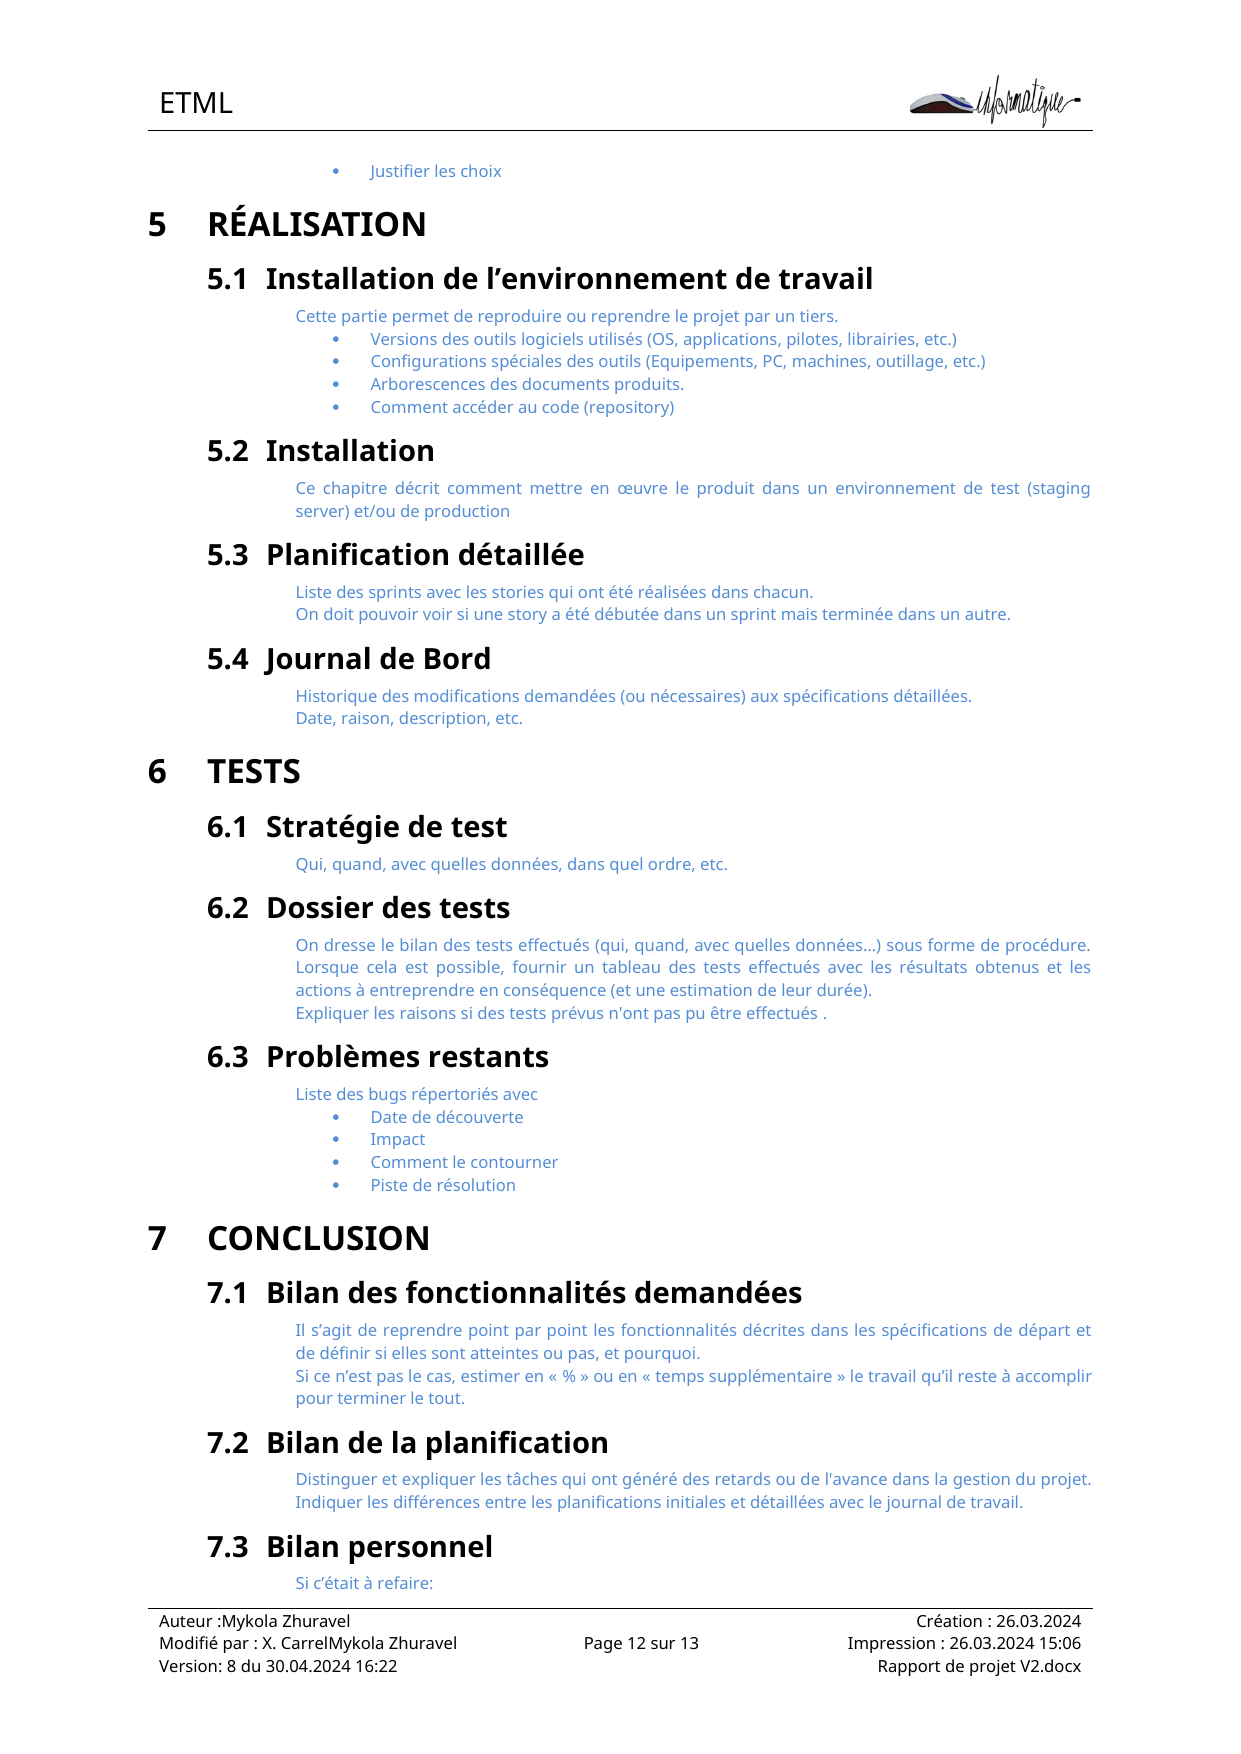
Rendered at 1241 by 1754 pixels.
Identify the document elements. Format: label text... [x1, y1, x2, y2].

picture [909, 75, 1082, 128]
text Date, raison, description, etc. [295, 707, 1092, 729]
text Distinguer et expliquer les tâches qui ont généré des retards ou de l'avance dans la gestion du projet. Indiquer les différences entre les planifications initiales et détaillées avec le journal de travail. [295, 1468, 1092, 1513]
text Liste des bugs répertoriés avec [295, 1083, 1092, 1105]
subtitle Bilan personnel [207, 1526, 1092, 1566]
list Impact [333, 1128, 1092, 1151]
subtitle Planification détaillée [207, 534, 1092, 574]
subtitle Réalisation [148, 201, 1092, 246]
text Liste des sprints avec les stories qui ont été réalisées dans chacun. [295, 580, 1092, 603]
subtitle Dossier des tests [207, 887, 1092, 927]
text On dresse le bilan des tests effectués (qui, quand, avec quelles données…) sous forme de procédure. Lorsque cela est possible, fournir un tableau des tests effectués avec les résultats obtenus et les actions à entreprendre en conséquence (et une estimation de leur durée). [295, 933, 1092, 1001]
list Justifier les choix [333, 159, 1092, 182]
list Arborescences des documents produits. [333, 373, 1092, 395]
text Si ce n’est pas le cas, estimer en « % » ou en « temps supplémentaire » le travail qu’il reste à accomplir pour terminer le tout. [295, 1364, 1092, 1409]
subtitle Problèmes restants [207, 1037, 1092, 1076]
subtitle Conclusion [148, 1215, 1092, 1260]
subtitle Bilan des fonctionnalités demandées [207, 1273, 1092, 1312]
subtitle Installation de l’environnement de travail [207, 258, 1092, 298]
list Versions des outils logiciels utilisés (OS, applications, pilotes, librairies, etc.) [333, 327, 1092, 350]
list Date de découverte [333, 1105, 1092, 1128]
subtitle Tests [148, 748, 1092, 794]
subtitle Stratégie de test [207, 806, 1092, 846]
list Comment le contourner [333, 1151, 1092, 1173]
text Expliquer les raisons si des tests prévus n'ont pas pu être effectués . [295, 1001, 1092, 1024]
text Si c’était à refaire: [295, 1572, 1092, 1594]
subtitle Installation [207, 431, 1092, 470]
list Piste de résolution [333, 1173, 1092, 1196]
text Historique des modifications demandées (ou nécessaires) aux spécifications détaillées. [295, 684, 1092, 707]
text On doit pouvoir voir si une story a été débutée dans un sprint mais terminée dans un autre. [295, 603, 1092, 626]
list Configurations spéciales des outils (Equipements, PC, machines, outillage, etc.) [333, 350, 1092, 373]
text Cette partie permet de reproduire ou reprendre le projet par un tiers. [295, 304, 1092, 327]
list Comment accéder au code (repository) [333, 395, 1092, 418]
text Qui, quand, avec quelles données, dans quel ordre, etc. [295, 852, 1092, 875]
text Il s’agit de reprendre point par point les fonctionnalités décrites dans les spécifications de départ et de définir si elles sont atteintes ou pas, et pourquoi. [295, 1319, 1092, 1364]
subtitle Journal de Bord [207, 638, 1092, 678]
text Ce chapitre décrit comment mettre en œuvre le produit dans un environnement de test (staging server) et/ou de production [295, 476, 1092, 522]
subtitle Bilan de la planification [207, 1422, 1092, 1462]
